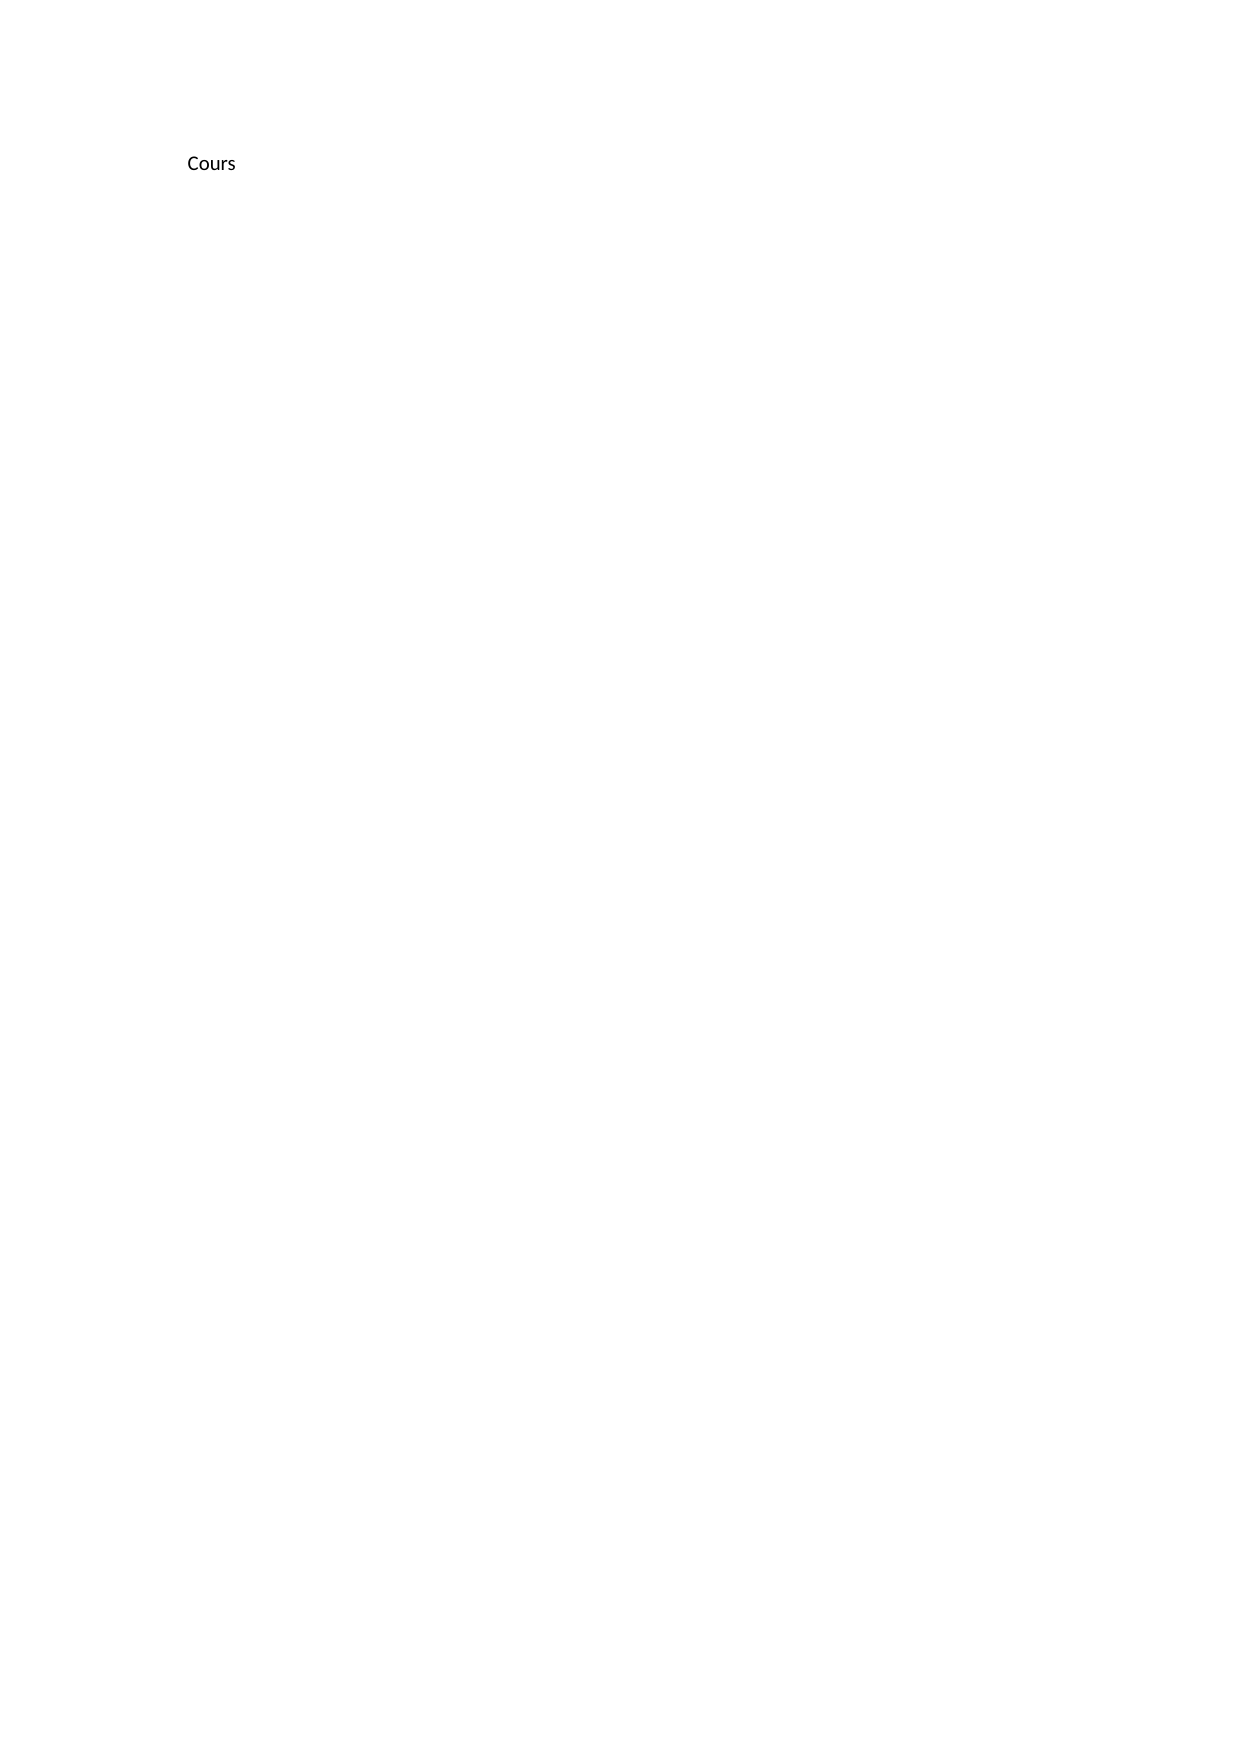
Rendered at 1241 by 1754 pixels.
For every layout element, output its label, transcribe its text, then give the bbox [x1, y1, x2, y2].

text Cours [187, 150, 1053, 175]
